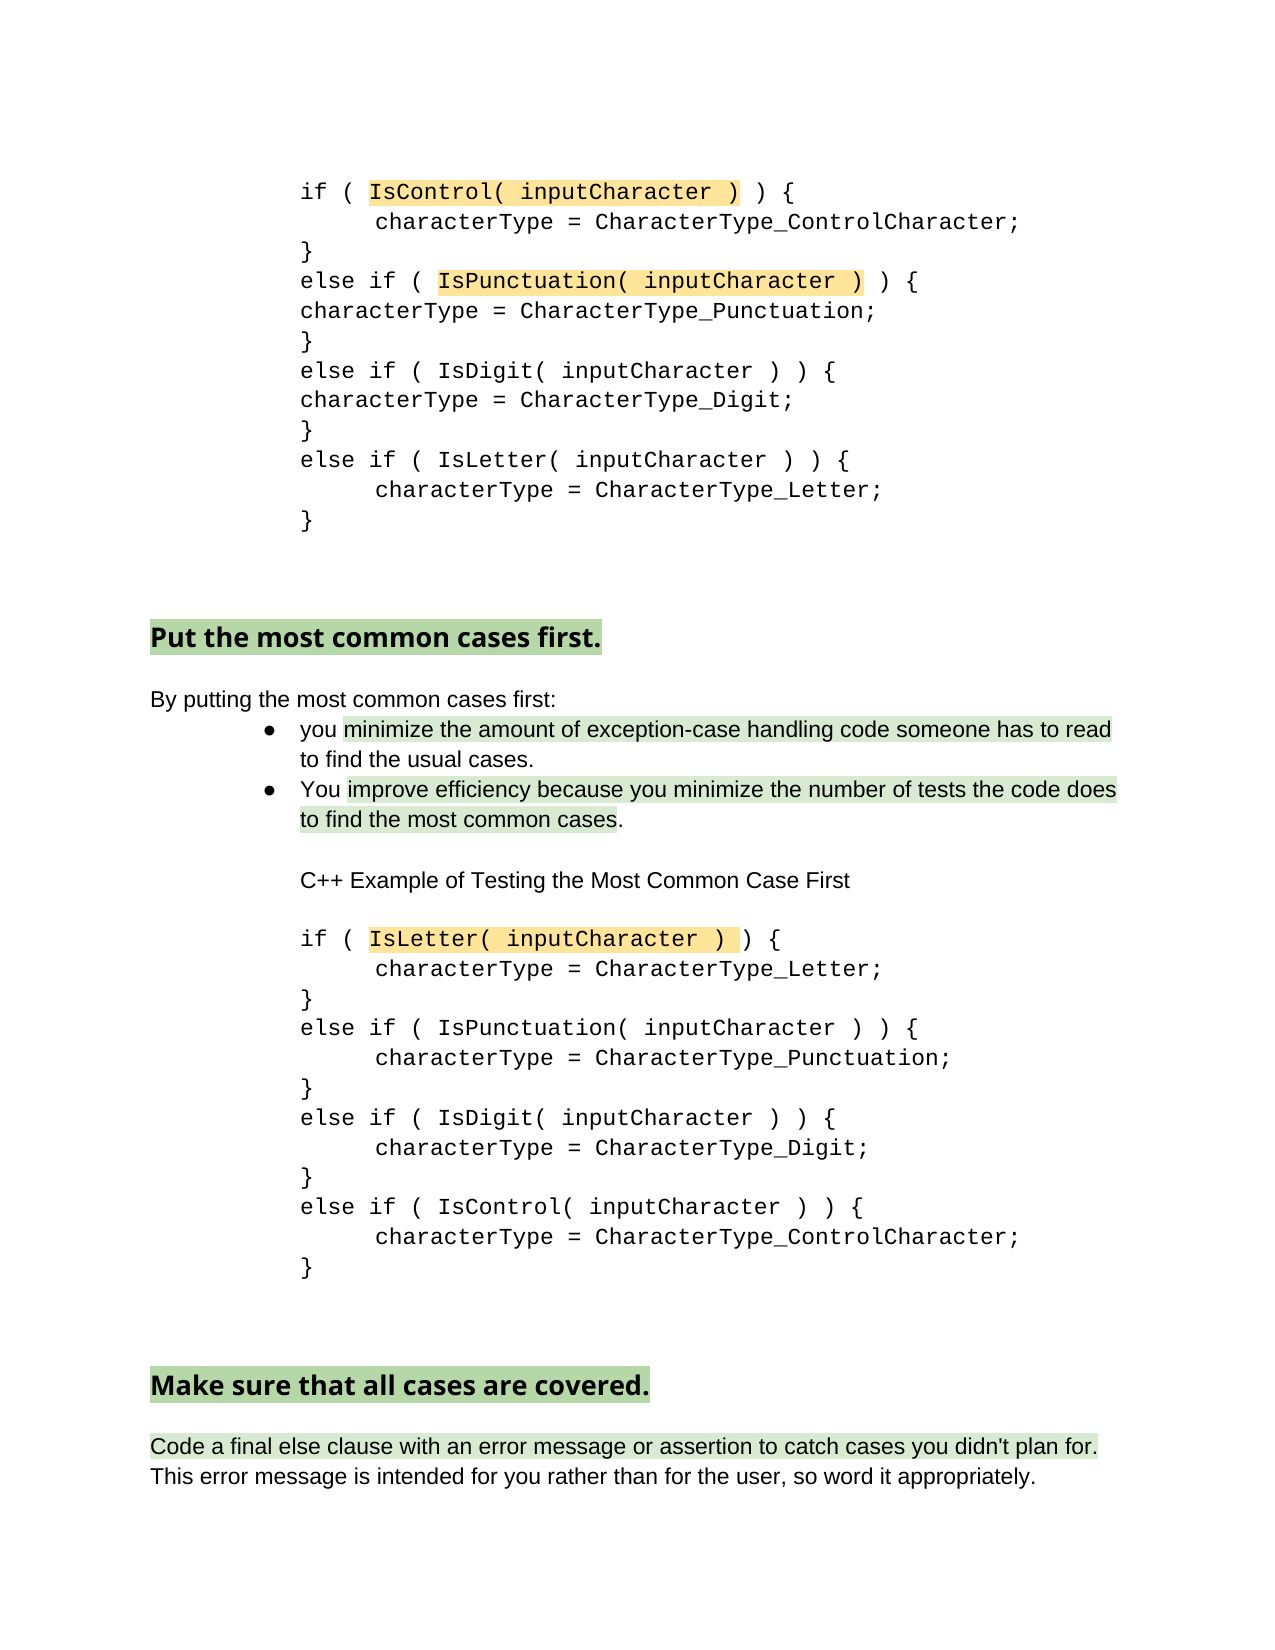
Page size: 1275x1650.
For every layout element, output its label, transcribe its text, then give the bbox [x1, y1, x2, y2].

text characterType = CharacterType_Digit; [300, 1136, 1125, 1162]
text } [300, 987, 1125, 1013]
text characterType = CharacterType_Digit; [300, 389, 1125, 415]
list You improve efficiency because you minimize the number of tests the code does to find the most common cases. [262, 776, 1125, 833]
text characterType = CharacterType_Letter; [300, 478, 1125, 504]
text else if ( IsDigit( inputCharacter ) ) { [300, 1106, 1125, 1132]
subtitle Put the most common cases first. [150, 618, 1125, 655]
text else if ( IsPunctuation( inputCharacter ) ) { [300, 1017, 1125, 1043]
text else if ( IsControl( inputCharacter ) ) { [300, 1195, 1125, 1221]
text else if ( IsPunctuation( inputCharacter ) ) { [300, 269, 1125, 296]
text characterType = CharacterType_Punctuation; [300, 299, 1125, 325]
text } [300, 418, 1125, 444]
text characterType = CharacterType_ControlCharacter; [300, 1225, 1125, 1251]
text C++ Example of Testing the Most Common Case First [225, 867, 1125, 893]
text } [300, 1166, 1125, 1192]
text characterType = CharacterType_ControlCharacter; [300, 210, 1125, 236]
text characterType = CharacterType_Punctuation; [300, 1046, 1125, 1072]
text By putting the most common cases first: [150, 686, 1125, 712]
subtitle Make sure that all cases are covered. [150, 1366, 1125, 1403]
text if ( IsLetter( inputCharacter ) ) { [300, 927, 1125, 953]
text Code a final else clause with an error message or assertion to catch cases you didn't plan for. This error message is intended for you rather than for the user, so word it appropriately. [150, 1433, 1125, 1490]
list you minimize the amount of exception-case handling code someone has to read to find the usual cases. [262, 716, 1125, 772]
text characterType = CharacterType_Letter; [300, 957, 1125, 983]
text } [300, 240, 1125, 266]
text else if ( IsLetter( inputCharacter ) ) { [300, 448, 1125, 474]
text } [300, 1255, 1125, 1281]
text } [300, 508, 1125, 534]
text } [300, 329, 1125, 355]
text if ( IsControl( inputCharacter ) ) { [300, 180, 1125, 206]
text } [300, 1076, 1125, 1102]
text else if ( IsDigit( inputCharacter ) ) { [300, 359, 1125, 385]
